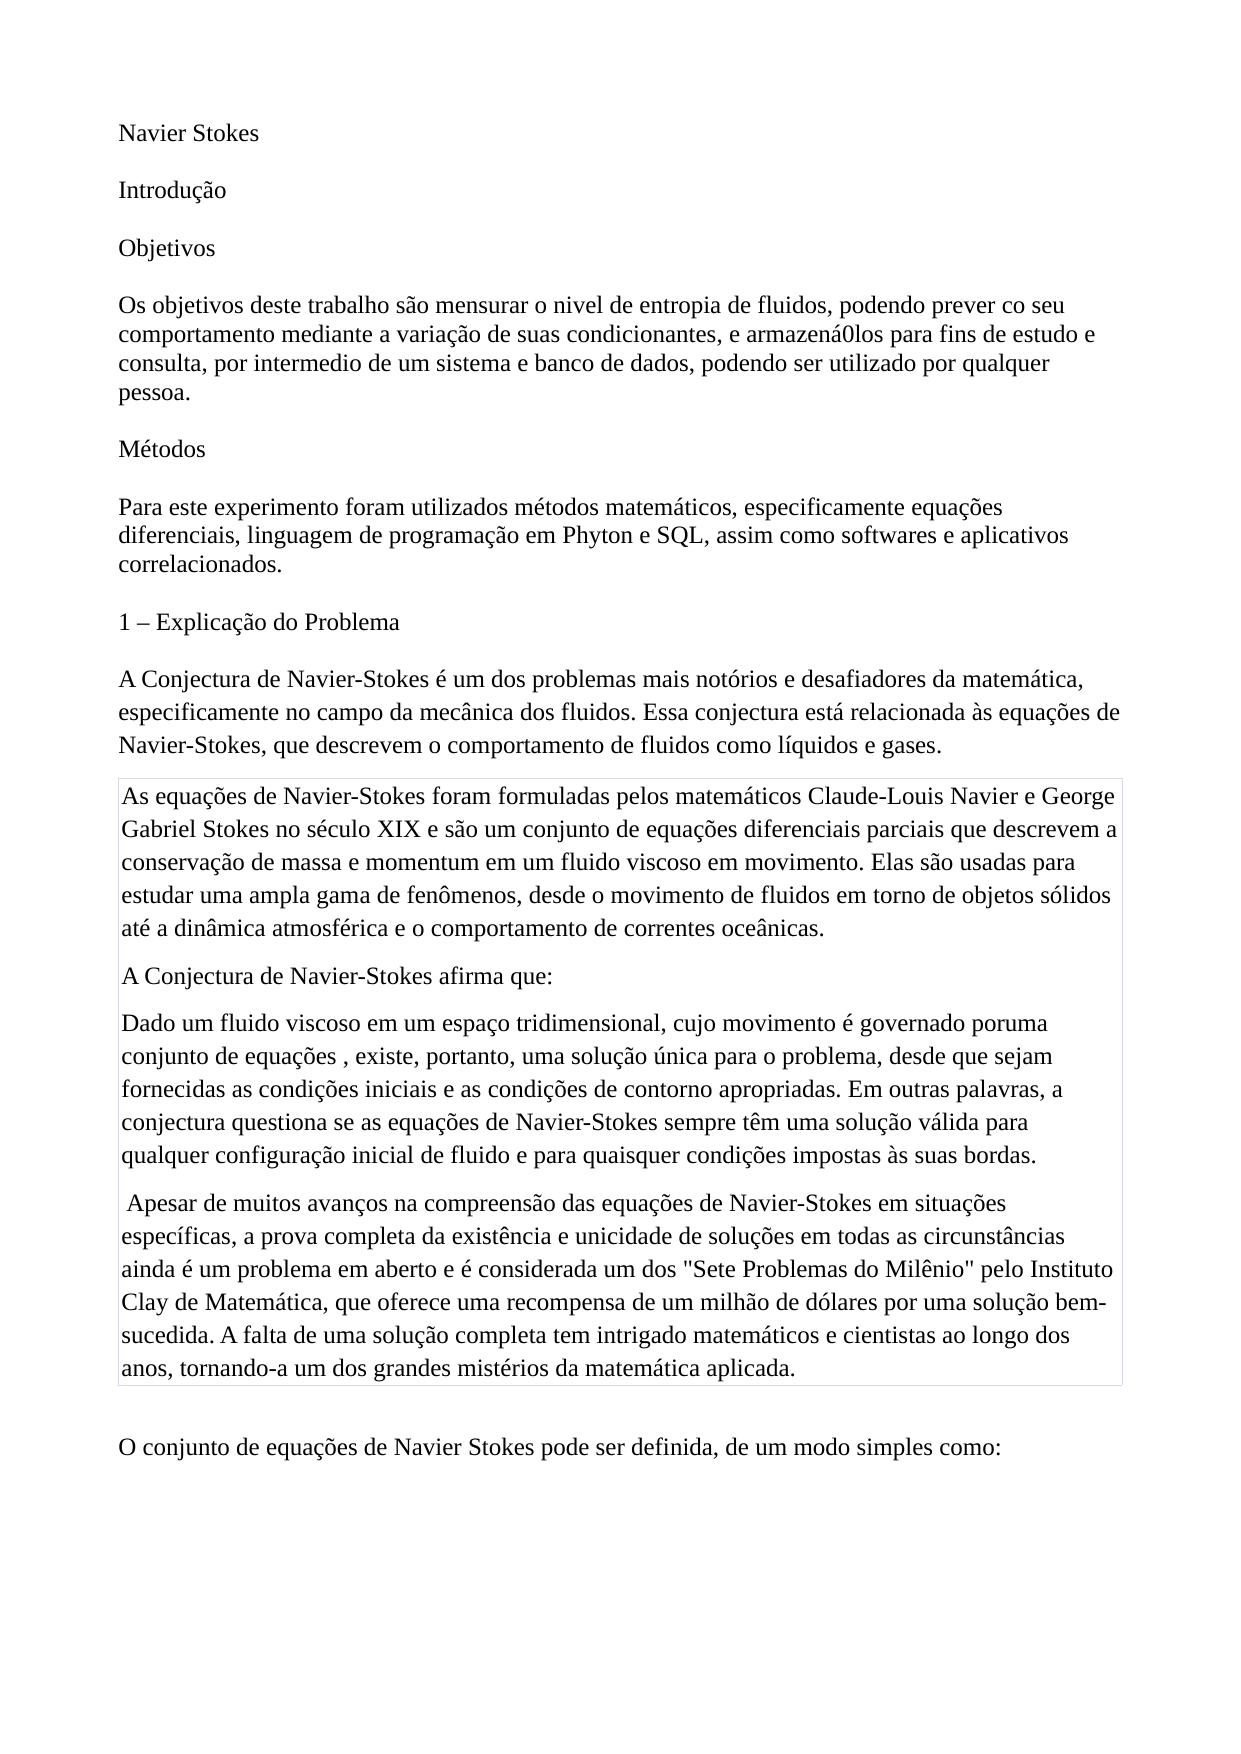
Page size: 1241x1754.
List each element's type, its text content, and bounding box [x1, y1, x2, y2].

text Apesar de muitos avanços na compreensão das equações de Navier-Stokes em situações específicas, a prova completa da existência e unicidade de soluções em todas as circunstâncias ainda é um problema em aberto e é considerada um dos "Sete Problemas do Milênio" pelo Instituto Clay de Matemática, que oferece uma recompensa de um milhão de dólares por uma solução bem-sucedida. A falta de uma solução completa tem intrigado matemáticos e cientistas ao longo dos anos, tornando-a um dos grandes mistérios da matemática aplicada. [119, 1185, 1122, 1385]
text Dado um fluido viscoso em um espaço tridimensional, cujo movimento é governado poruma conjunto de equações , existe, portanto, uma solução única para o problema, desde que sejam fornecidas as condições iniciais e as condições de contorno apropriadas. Em outras palavras, a conjectura questiona se as equações de Navier-Stokes sempre têm uma solução válida para qualquer configuração inicial de fluido e para quaisquer condições impostas às suas bordas. [119, 1005, 1122, 1169]
text A Conjectura de Navier-Stokes é um dos problemas mais notórios e desafiadores da matemática, especificamente no campo da mecânica dos fluidos. Essa conjectura está relacionada às equações de Navier-Stokes, que descrevem o comportamento de fluidos como líquidos e gases. [118, 664, 1122, 759]
text Objetivos [118, 233, 1122, 262]
text Navier Stokes [118, 118, 1122, 147]
text 1 – Explicação do Problema [118, 607, 1122, 636]
text Para este experimento foram utilizados métodos matemáticos, especificamente equações diferenciais, linguagem de programação em Phyton e SQL, assim como softwares e aplicativos correlacionados. [118, 492, 1122, 578]
text Métodos [118, 434, 1122, 463]
text O conjunto de equações de Navier Stokes pode ser definida, de um modo simples como: [118, 1432, 1122, 1461]
text Introdução [118, 176, 1122, 204]
text A Conjectura de Navier-Stokes afirma que: [119, 958, 1122, 989]
text Os objetivos deste trabalho são mensurar o nivel de entropia de fluidos, podendo prever co seu comportamento mediante a variação de suas condicionantes, e armazená0los para fins de estudo e consulta, por intermedio de um sistema e banco de dados, podendo ser utilizado por qualquer pessoa. [118, 291, 1122, 406]
text As equações de Navier-Stokes foram formuladas pelos matemáticos Claude-Louis Navier e George Gabriel Stokes no século XIX e são um conjunto de equações diferenciais parciais que descrevem a conservação de massa e momentum em um fluido viscoso em movimento. Elas são usadas para estudar uma ampla gama de fenômenos, desde o movimento de fluidos em torno de objetos sólidos até a dinâmica atmosférica e o comportamento de correntes oceânicas. [119, 779, 1122, 942]
